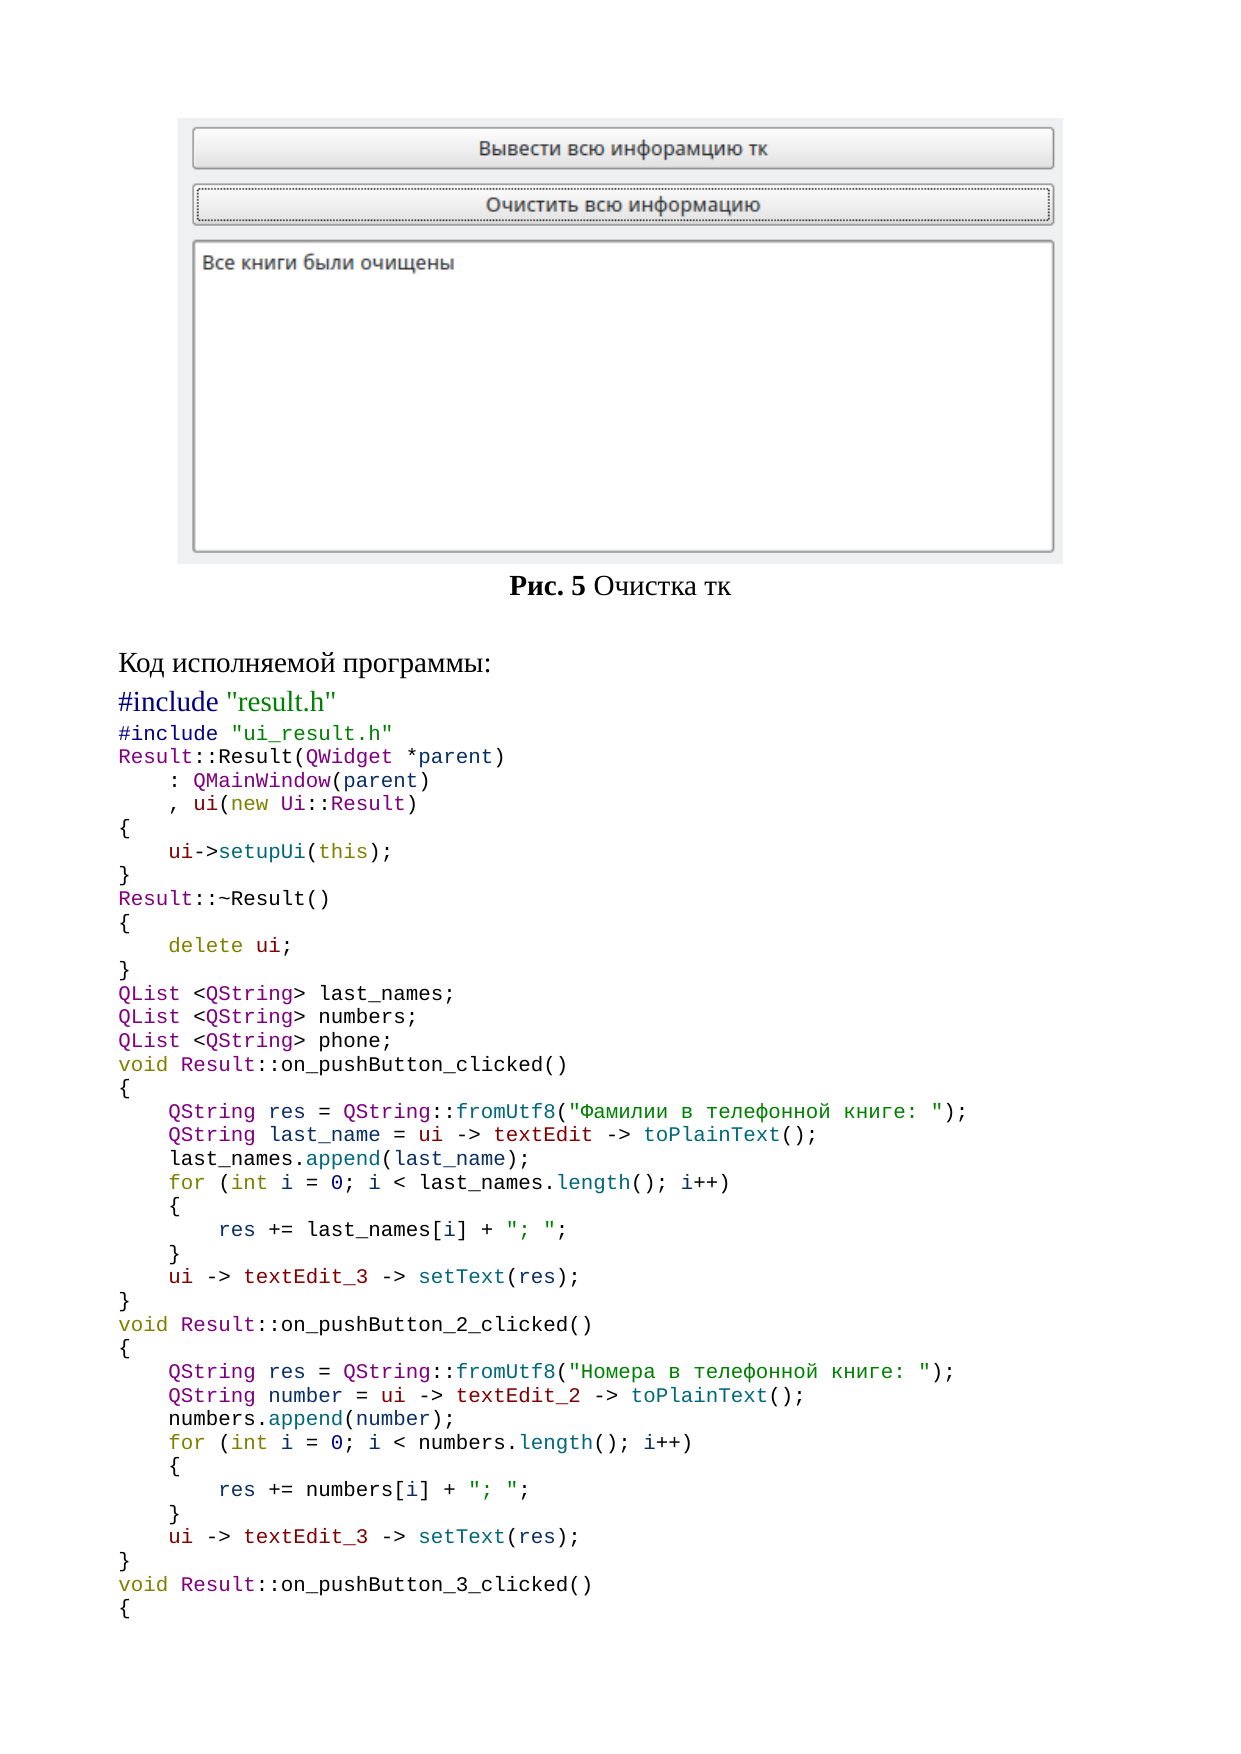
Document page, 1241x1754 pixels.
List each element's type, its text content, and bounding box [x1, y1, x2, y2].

text { [118, 1337, 1122, 1361]
text ui -> textEdit_3 -> setText(res); [118, 1526, 1122, 1550]
text #include "result.h" [118, 684, 1122, 717]
text QList <QString> phone; [118, 1030, 1122, 1053]
text delete ui; [118, 935, 1122, 959]
text for (int i = 0; i < numbers.length(); i++) [118, 1432, 1122, 1456]
text #include "ui_result.h" [118, 722, 1122, 746]
text ui->setupUi(this); [118, 841, 1122, 864]
text { [118, 912, 1122, 935]
text QString res = QString::fromUtf8("Номера в телефонной книге: "); [118, 1361, 1122, 1384]
text { [118, 817, 1122, 841]
text Код исполняемой программы: [118, 645, 1122, 679]
text ui -> textEdit_3 -> setText(res); [118, 1266, 1122, 1290]
text QString number = ui -> textEdit_2 -> toPlainText(); [118, 1384, 1122, 1408]
text } [118, 864, 1122, 888]
text QString res = QString::fromUtf8("Фамилии в телефонной книге: "); [118, 1101, 1122, 1124]
text { [118, 1597, 1122, 1621]
text Result::~Result() [118, 888, 1122, 912]
text void Result::on_pushButton_2_clicked() [118, 1314, 1122, 1337]
text { [118, 1077, 1122, 1101]
text res += last_names[i] + "; "; [118, 1219, 1122, 1243]
text void Result::on_pushButton_3_clicked() [118, 1574, 1122, 1597]
text last_names.append(last_name); [118, 1148, 1122, 1172]
text , ui(new Ui::Result) [118, 793, 1122, 817]
text QString last_name = ui -> textEdit -> toPlainText(); [118, 1124, 1122, 1148]
text numbers.append(number); [118, 1408, 1122, 1432]
text } [118, 1290, 1122, 1314]
text } [118, 959, 1122, 983]
text res += numbers[i] + "; "; [118, 1479, 1122, 1503]
text for (int i = 0; i < last_names.length(); i++) [118, 1172, 1122, 1195]
text } [118, 1550, 1122, 1574]
text Result::Result(QWidget *parent) [118, 746, 1122, 770]
text } [118, 1503, 1122, 1526]
text { [118, 1195, 1122, 1219]
text : QMainWindow(parent) [118, 770, 1122, 793]
text Рис. 5 Очистка тк [118, 118, 1122, 602]
text } [118, 1243, 1122, 1266]
picture [177, 118, 1063, 564]
text QList <QString> last_names; [118, 983, 1122, 1006]
text { [118, 1456, 1122, 1479]
text void Result::on_pushButton_clicked() [118, 1053, 1122, 1077]
text QList <QString> numbers; [118, 1006, 1122, 1030]
